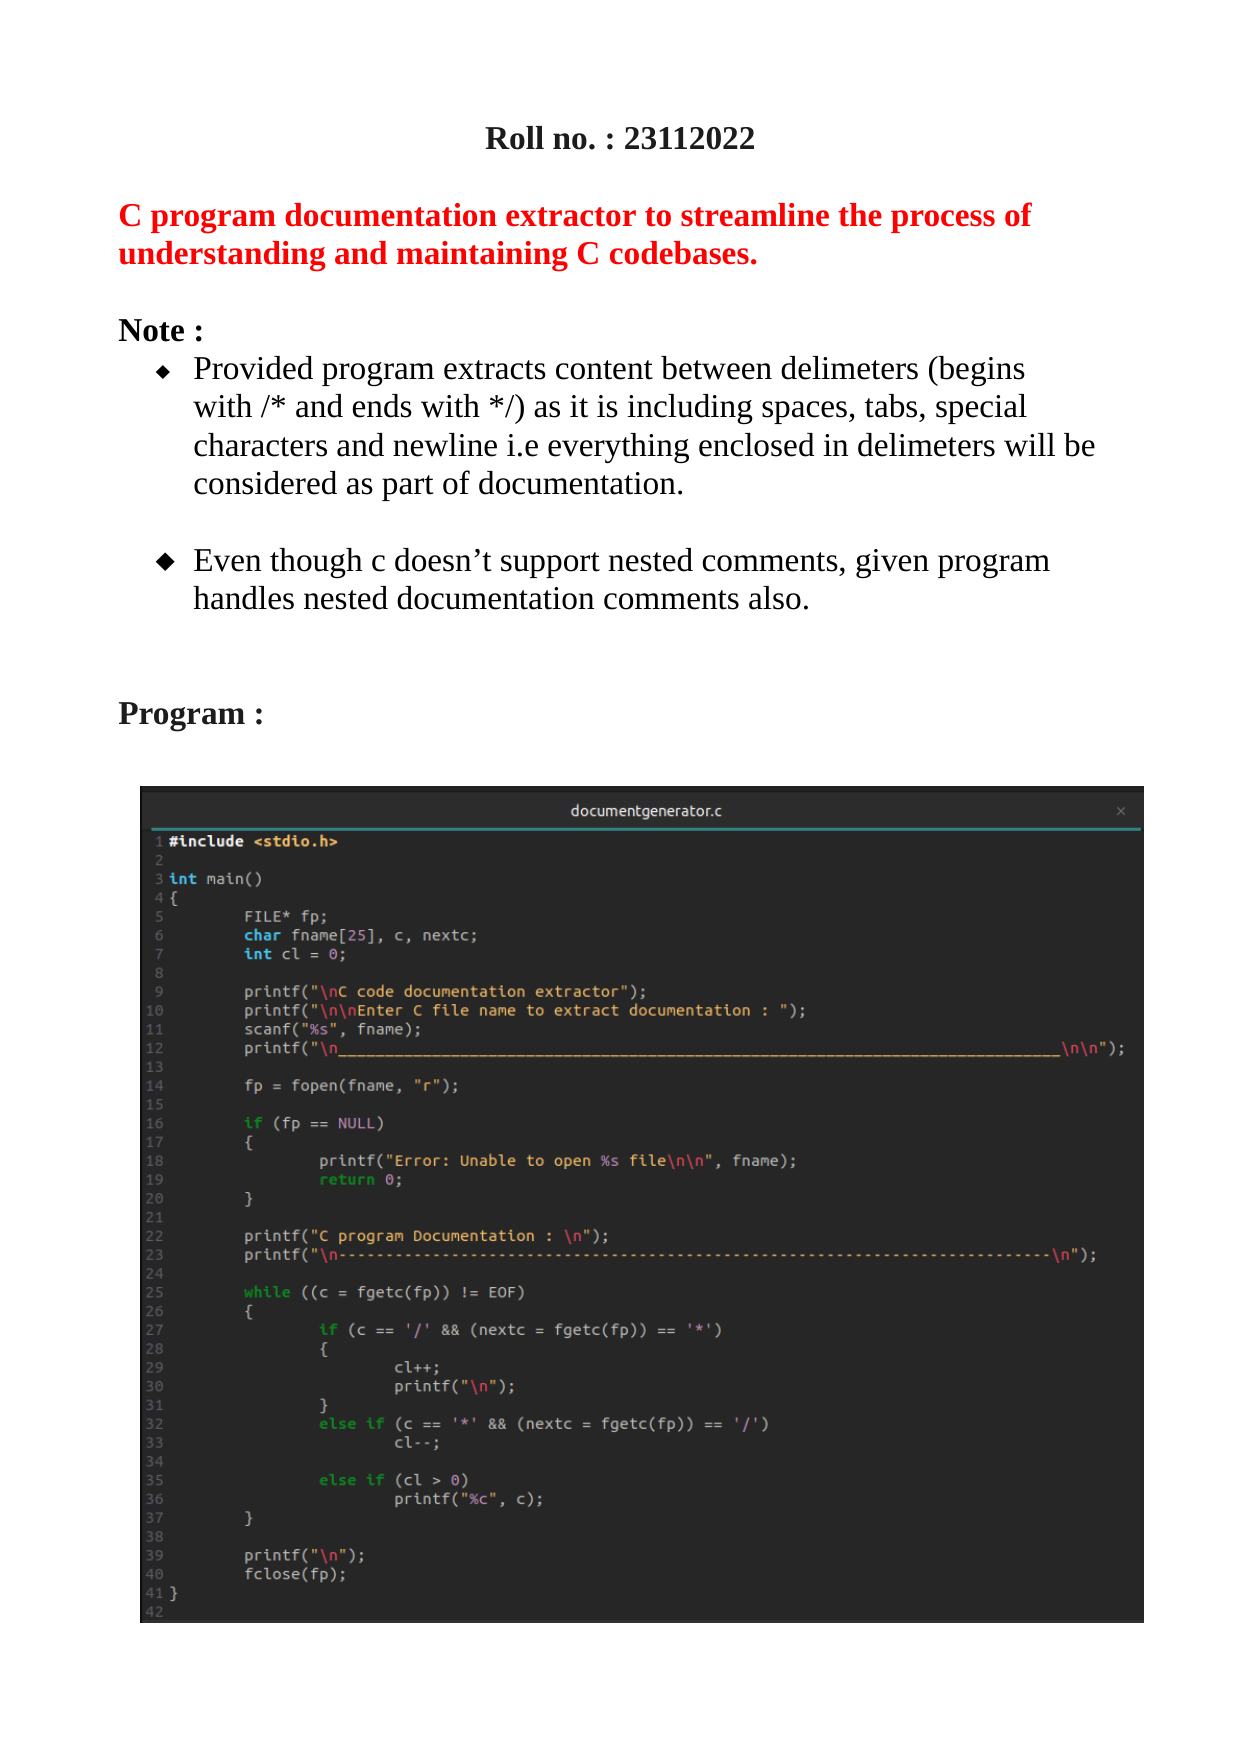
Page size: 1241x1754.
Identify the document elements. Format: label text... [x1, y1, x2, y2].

picture [140, 786, 1144, 1623]
list Provided program extracts content between delimeters (begins with /* and ends with */) as it is including spaces, tabs, special characters and newline i.e everything enclosed in delimeters will be considered as part of documentation. [156, 348, 1122, 501]
list Even though c doesn’t support nested comments, given program handles nested documentation comments also. [156, 540, 1122, 616]
text C program documentation extractor to streamline the process of understanding and maintaining C codebases. [118, 195, 1122, 271]
text Program : [118, 693, 1122, 731]
text Note : [118, 310, 1122, 348]
text Roll no. : 23112022 [118, 118, 1122, 156]
